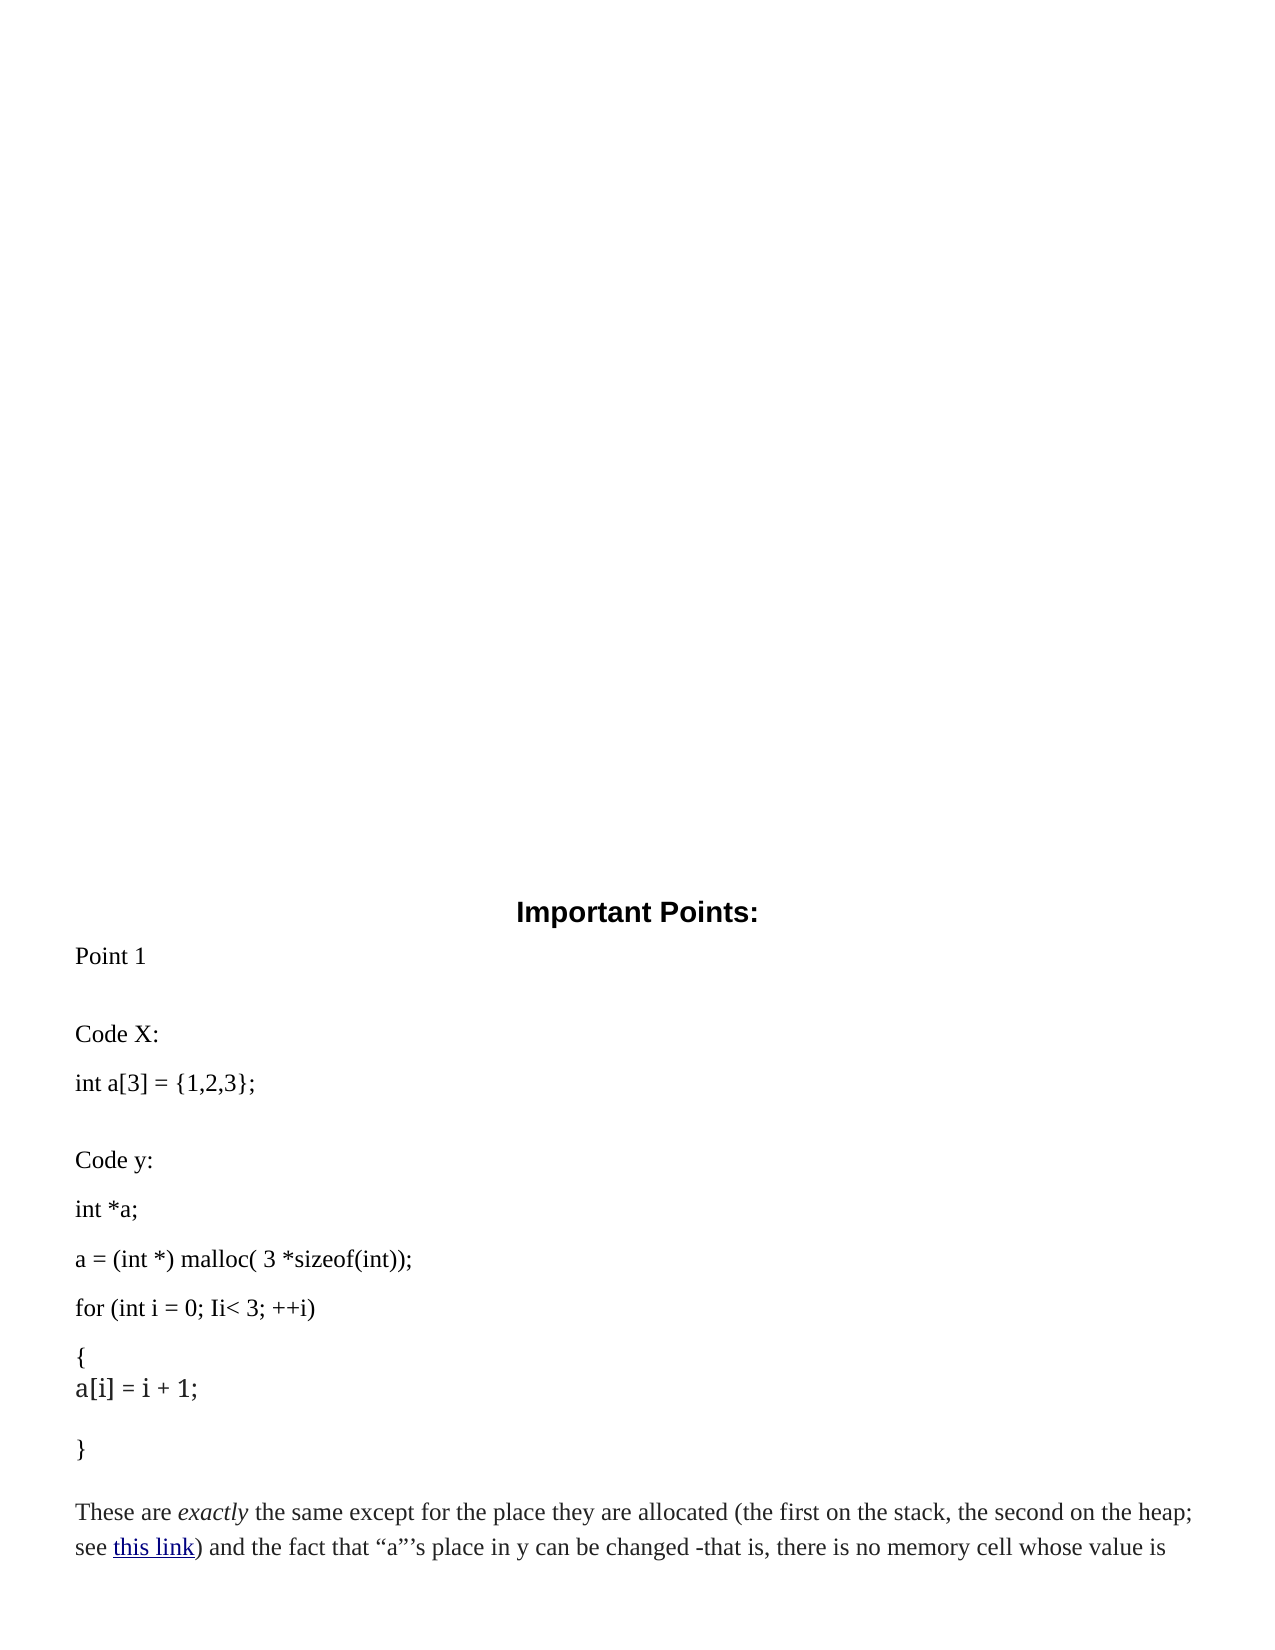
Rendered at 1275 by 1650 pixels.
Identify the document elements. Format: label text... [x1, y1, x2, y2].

text a = (int *) malloc( 3 *sizeof(int)); [75, 1244, 1200, 1272]
text a[i] = i + 1; [75, 1371, 1200, 1404]
text } [75, 1434, 1200, 1463]
text Point 1 [75, 941, 1200, 969]
text Code X: [75, 1019, 1200, 1047]
subtitle Important Points: [75, 894, 1200, 928]
text for (int i = 0; Ii< 3; ++i) [75, 1293, 1200, 1321]
text int a[3] = {1,2,3}; [75, 1068, 1200, 1096]
text These are exactly the same except for the place they are allocated (the first on the stack, the second on the heap; see this link) and the fact that “a”’s place in y can be changed -that is, there is no memory cell whose value is [75, 1497, 1200, 1561]
text Code y: [75, 1146, 1200, 1174]
text int *a; [75, 1194, 1200, 1223]
text { [75, 1342, 1200, 1371]
